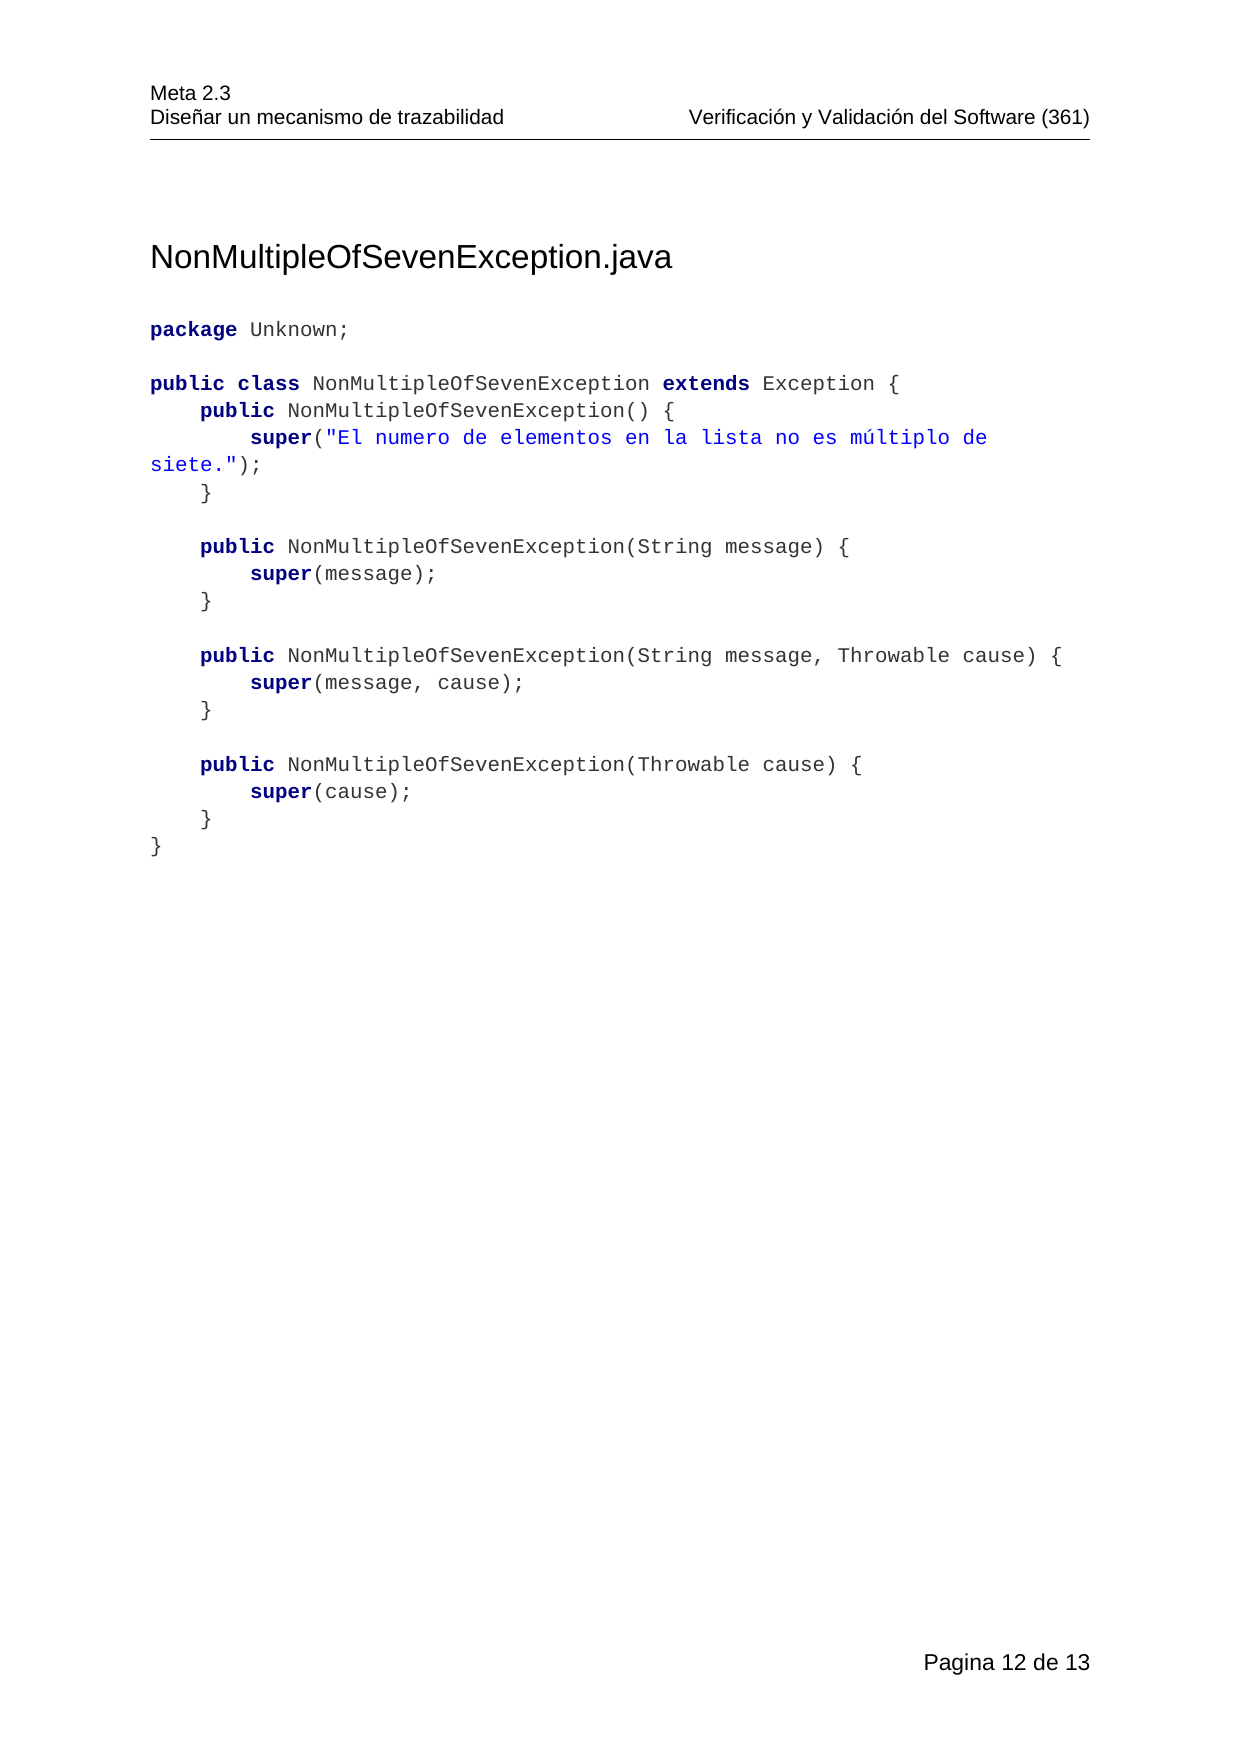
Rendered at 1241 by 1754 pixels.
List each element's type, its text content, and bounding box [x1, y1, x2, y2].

text } [150, 482, 1090, 505]
text super("El numero de elementos en la lista no es múltiplo de siete."); [150, 427, 1090, 478]
text public class NonMultipleOfSevenException extends Exception { [150, 373, 1090, 397]
text public NonMultipleOfSevenException(String message) { [150, 536, 1090, 560]
text super(message, cause); [150, 672, 1090, 696]
text public NonMultipleOfSevenException(String message, Throwable cause) { [150, 645, 1090, 668]
text } [150, 835, 1090, 859]
subtitle NonMultipleOfSevenException.java [150, 237, 1090, 276]
text } [150, 808, 1090, 832]
text super(cause); [150, 781, 1090, 804]
text super(message); [150, 563, 1090, 587]
text } [150, 699, 1090, 723]
text package Unknown; [150, 318, 1090, 342]
text public NonMultipleOfSevenException() { [150, 400, 1090, 424]
text } [150, 590, 1090, 614]
text public NonMultipleOfSevenException(Throwable cause) { [150, 753, 1090, 777]
